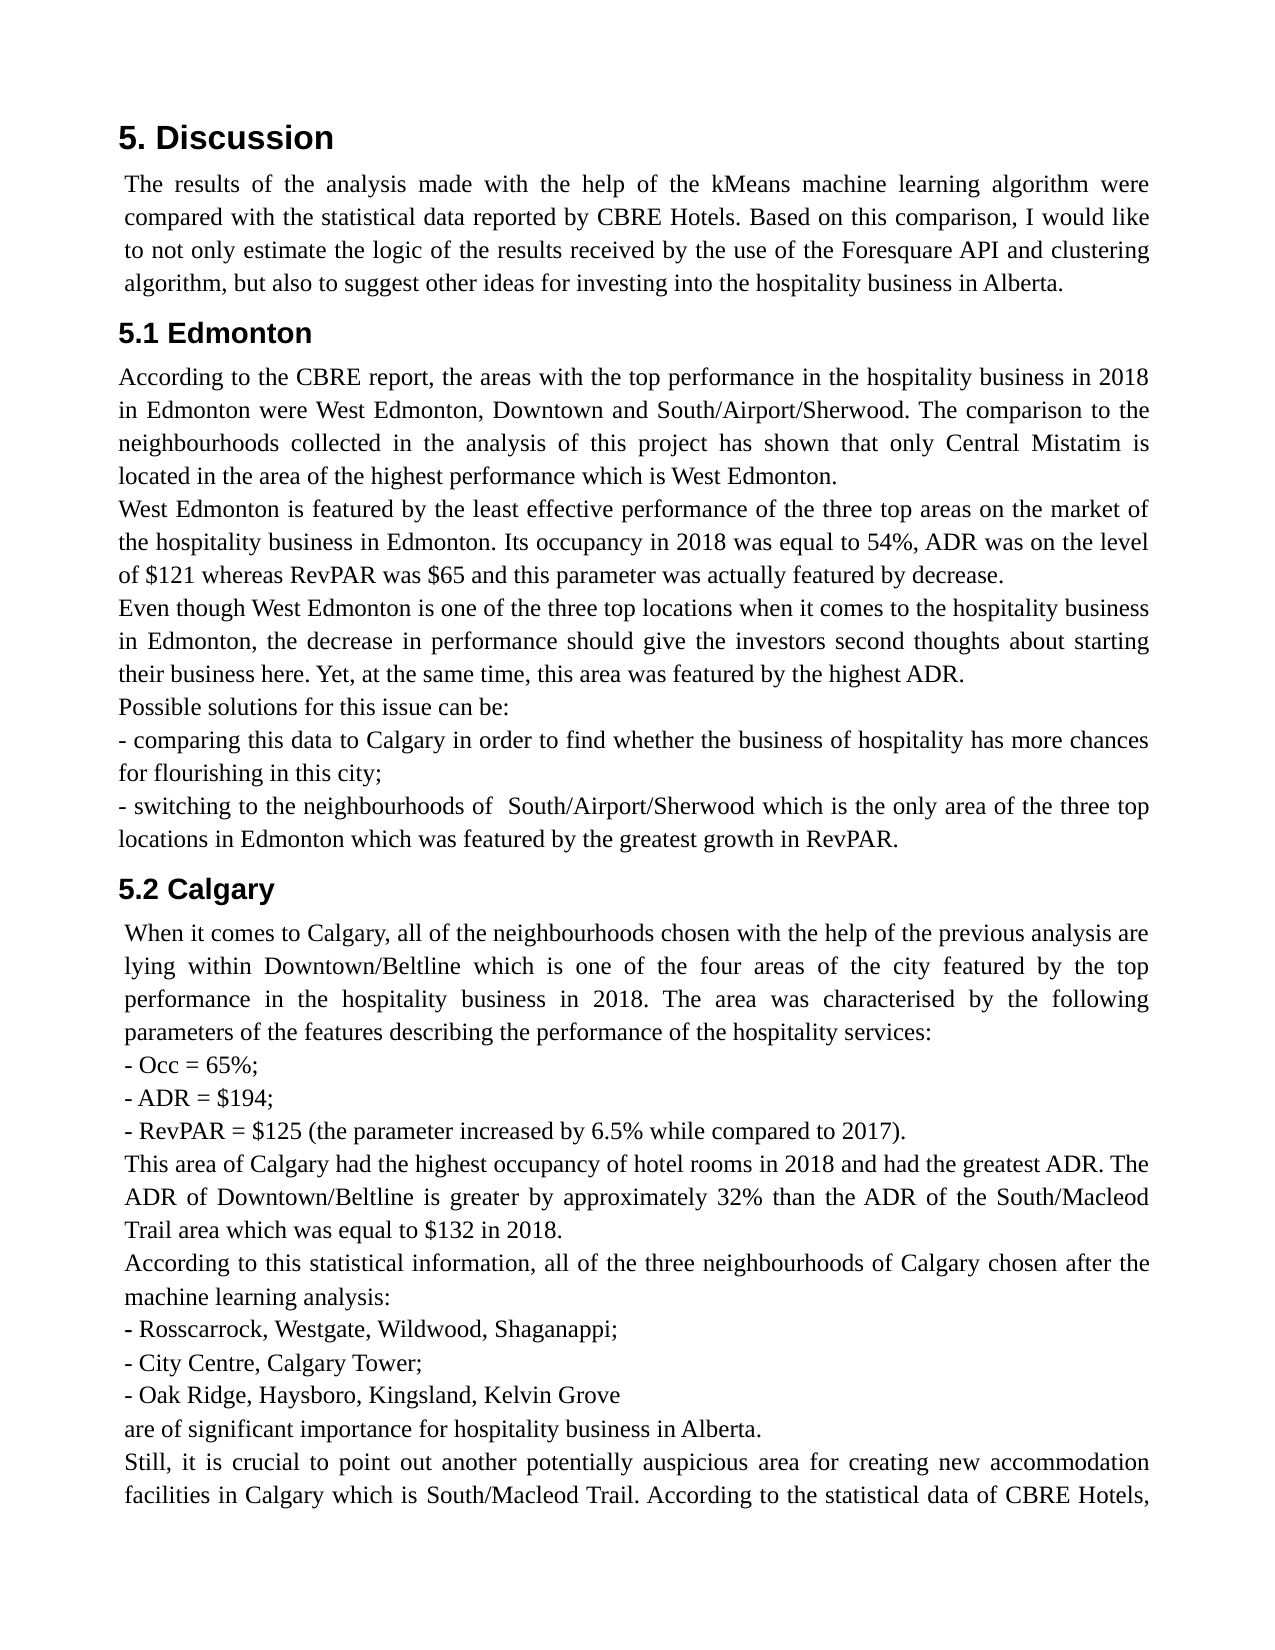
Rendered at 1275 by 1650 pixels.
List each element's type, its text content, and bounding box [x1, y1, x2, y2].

text - Rosscarrock, Westgate, Wildwood, Shaganappi; [124, 1314, 1151, 1343]
text West Edmonton is featured by the least effective performance of the three top areas on the market of the hospitality business in Edmonton. Its occupancy in 2018 was equal to 54%, ADR was on the level of $121 whereas RevPAR was $65 and this parameter was actually featured by decrease. [118, 494, 1151, 589]
text According to the CBRE report, the areas with the top performance in the hospitality business in 2018 in Edmonton were West Edmonton, Downtown and South/Airport/Sherwood. The comparison to the neighbourhoods collected in the analysis of this project has shown that only Central Mistatim is located in the area of the highest performance which is West Edmonton. [118, 362, 1151, 490]
subtitle 5.1 Edmonton [118, 316, 1157, 350]
text - City Centre, Calgary Tower; [124, 1348, 1151, 1376]
subtitle 5. Discussion [118, 118, 1157, 157]
text The results of the analysis made with the help of the kMeans machine learning algorithm were compared with the statistical data reported by CBRE Hotels. Based on this comparison, I would like to not only estimate the logic of the results received by the use of the Foresquare API and clustering algorithm, but also to suggest other ideas for investing into the hospitality business in Alberta. [124, 169, 1151, 297]
text This area of Calgary had the highest occupancy of hotel rooms in 2018 and had the greatest ADR. The ADR of Downtown/Beltline is greater by approximately 32% than the ADR of the South/Macleod Trail area which was equal to $132 in 2018. [124, 1149, 1151, 1244]
text - ADR = $194; [124, 1083, 1151, 1112]
text When it comes to Calgary, all of the neighbourhoods chosen with the help of the previous analysis are lying within Downtown/Beltline which is one of the four areas of the city featured by the top performance in the hospitality business in 2018. The area was characterised by the following parameters of the features describing the performance of the hospitality services: [124, 918, 1151, 1046]
subtitle 5.2 Calgary [118, 872, 1157, 906]
text Possible solutions for this issue can be: [118, 692, 1151, 721]
text - switching to the neighbourhoods of South/Airport/Sherwood which is the only area of the three top locations in Edmonton which was featured by the greatest growth in RevPAR. [118, 791, 1151, 853]
text According to this statistical information, all of the three neighbourhoods of Calgary chosen after the machine learning analysis: [124, 1248, 1151, 1310]
text - comparing this data to Calgary in order to find whether the business of hospitality has more chances for flourishing in this city; [118, 725, 1151, 787]
text Even though West Edmonton is one of the three top locations when it comes to the hospitality business in Edmonton, the decrease in performance should give the investors second thoughts about starting their business here. Yet, at the same time, this area was featured by the highest ADR. [118, 593, 1151, 688]
text - RevPAR = $125 (the parameter increased by 6.5% while compared to 2017). [124, 1116, 1151, 1145]
text are of significant importance for hospitality business in Alberta. [124, 1414, 1151, 1442]
text - Oak Ridge, Haysboro, Kingsland, Kelvin Grove [124, 1381, 1151, 1409]
text - Occ = 65%; [124, 1050, 1151, 1079]
text Still, it is crucial to point out another potentially auspicious area for creating new accommodation facilities in Calgary which is South/Macleod Trail. According to the statistical data of CBRE Hotels, [124, 1447, 1151, 1508]
